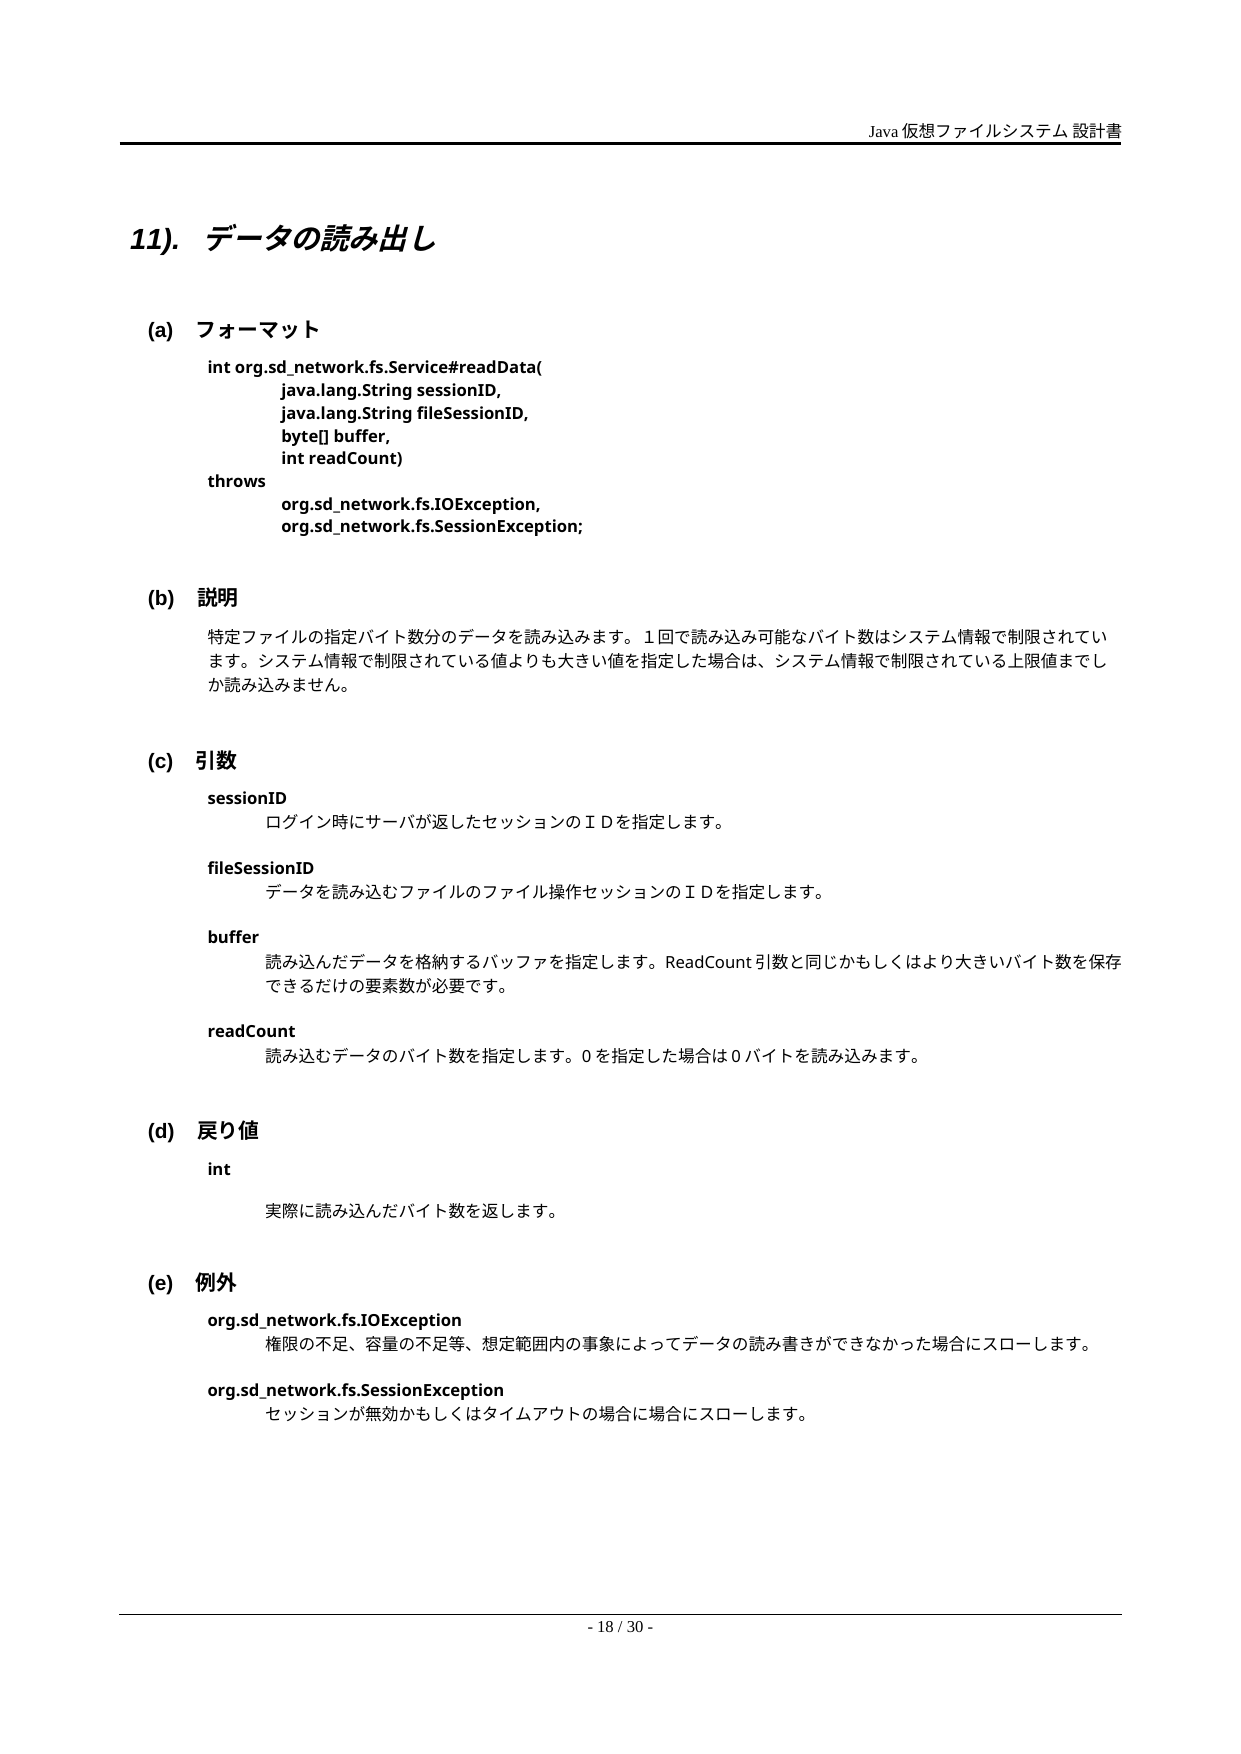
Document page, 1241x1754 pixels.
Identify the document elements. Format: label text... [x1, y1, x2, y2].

text org.sd_network.fs.SessionException [207, 1378, 1122, 1401]
text readCount [207, 1020, 1122, 1043]
text throws [207, 470, 1122, 492]
subtitle 例外 [118, 1266, 1122, 1296]
text 読み込んだデータを格納するバッファを指定します。ReadCount引数と同じかもしくはより大きいバイト数を保存できるだけの要素数が必要です。 [265, 949, 1122, 997]
text セッションが無効かもしくはタイムアウトの場合に場合にスローします。 [265, 1401, 1122, 1425]
text java.lang.String fileSessionID, [207, 402, 1122, 424]
text org.sd_network.fs.SessionException; [207, 515, 1122, 538]
subtitle 引数 [118, 744, 1122, 774]
text sessionID [207, 787, 1122, 809]
text データを読み込むファイルのファイル操作セッションのＩＤを指定します。 [265, 879, 1122, 903]
text byte[] buffer, [207, 424, 1122, 447]
text ログイン時にサーバが返したセッションのＩＤを指定します。 [265, 809, 1122, 834]
text int [207, 1157, 1122, 1180]
text 権限の不足、容量の不足等、想定範囲内の事象によってデータの読み書きができなかった場合にスローします。 [265, 1331, 1122, 1356]
text java.lang.String sessionID, [207, 379, 1122, 402]
subtitle 戻り値 [118, 1114, 1122, 1145]
text org.sd_network.fs.IOException [207, 1309, 1122, 1331]
subtitle フォーマット [118, 313, 1122, 344]
text 読み込むデータのバイト数を指定します。0を指定した場合は0バイトを読み込みます。 [265, 1043, 1122, 1067]
text 特定ファイルの指定バイト数分のデータを読み込みます。１回で読み込み可能なバイト数はシステム情報で制限されています。システム情報で制限されている値よりも大きい値を指定した場合は、システム情報で制限されている上限値までしか読み込みません。 [207, 624, 1122, 696]
text buffer [207, 926, 1122, 949]
subtitle 説明 [118, 581, 1122, 611]
text fileSessionID [207, 856, 1122, 879]
text org.sd_network.fs.IOException, [207, 492, 1122, 515]
text int readCount) [207, 447, 1122, 470]
text 実際に読み込んだバイト数を返します。 [265, 1198, 1122, 1223]
subtitle データの読み出し [118, 215, 1122, 257]
text int org.sd_network.fs.Service#readData( [207, 356, 1122, 379]
